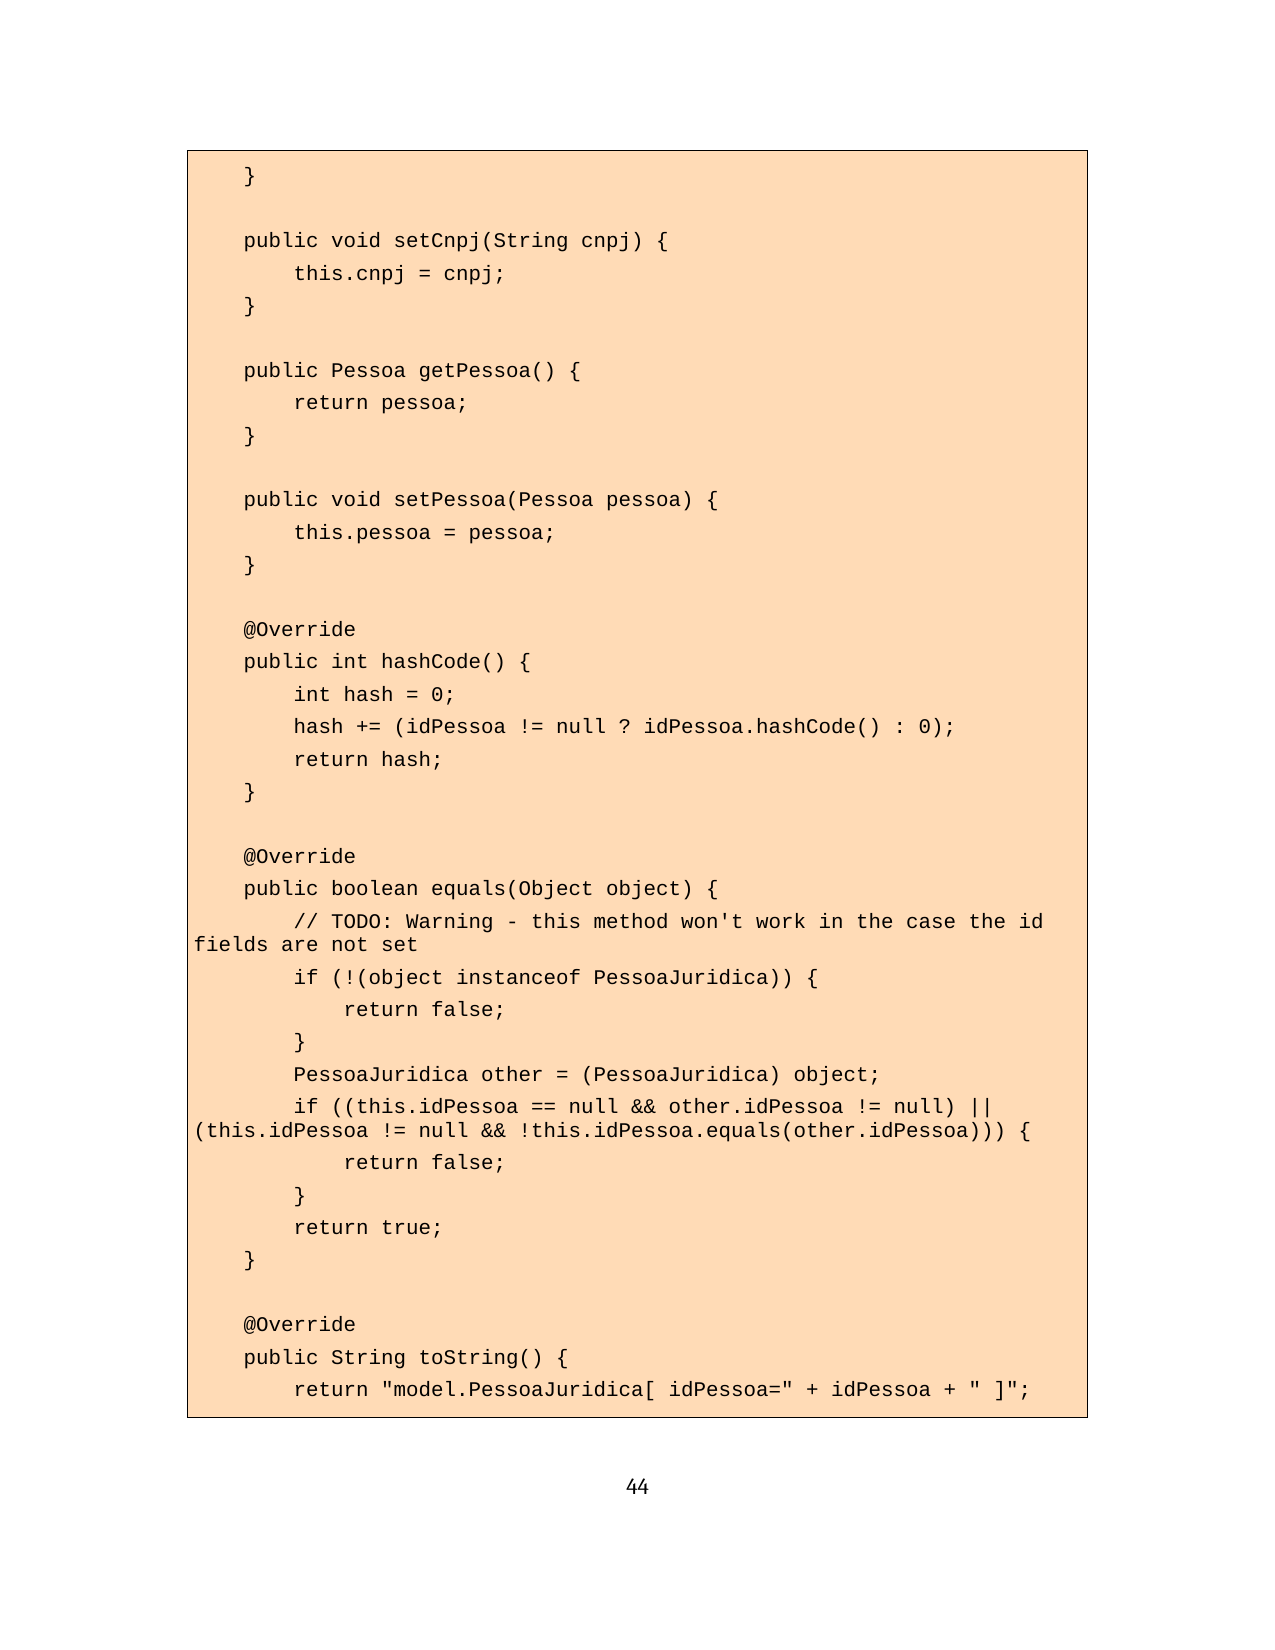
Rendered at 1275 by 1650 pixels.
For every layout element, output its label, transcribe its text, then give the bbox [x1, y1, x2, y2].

table_header } public void setCnpj(String cnpj) { this.cnpj = cnpj; } public Pessoa getPessoa() { return pessoa; } public void setPessoa(Pessoa pessoa) { this.pessoa = pessoa; } @Override public int hashCode() { int hash = 0; hash += (idPessoa != null ? idPessoa.hashCode() : 0); return hash; } @Override public boolean equals(Object object) { // TODO: Warning - this method won't work in the case the id fields are not set if (!(object instanceof PessoaJuridica)) { return false; } PessoaJuridica other = (PessoaJuridica) object; if ((this.idPessoa == null && other.idPessoa != null) || (this.idPessoa != null && !this.idPessoa.equals(other.idPessoa))) { return false; } return true; } @Override public String toString() { return "model.PessoaJuridica[ idPessoa=" + idPessoa + " ]"; [188, 151, 1087, 1417]
